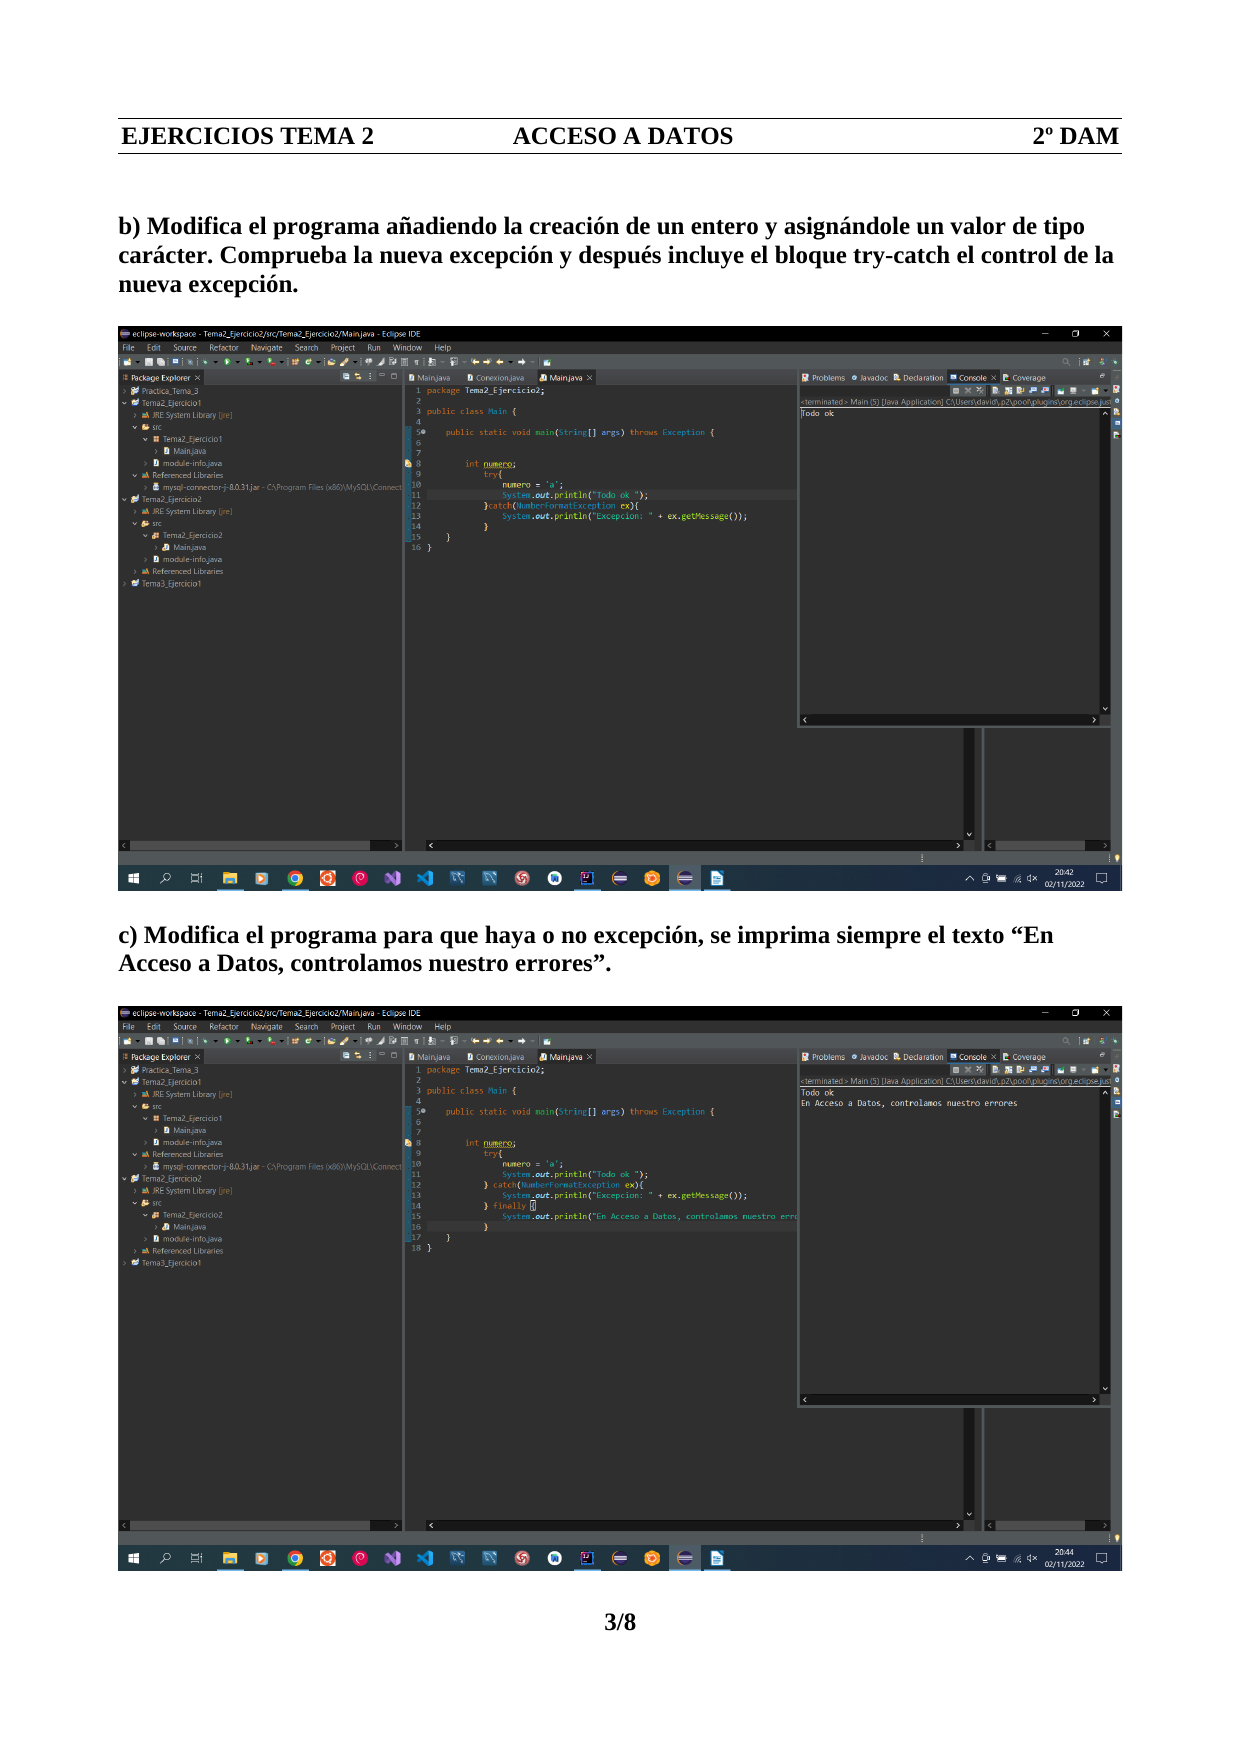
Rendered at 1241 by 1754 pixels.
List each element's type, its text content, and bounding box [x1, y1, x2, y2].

picture [118, 326, 1123, 891]
picture [118, 1006, 1123, 1571]
text b) Modifica el programa añadiendo la creación de un entero y asignándole un valor de tipo carácter. Comprueba la nueva excepción y después incluye el bloque try-catch el control de la nueva excepción. [118, 211, 1122, 298]
text c) Modifica el programa para que haya o no excepción, se imprima siempre el texto “En Acceso a Datos, controlamos nuestro errores”. [118, 920, 1122, 977]
